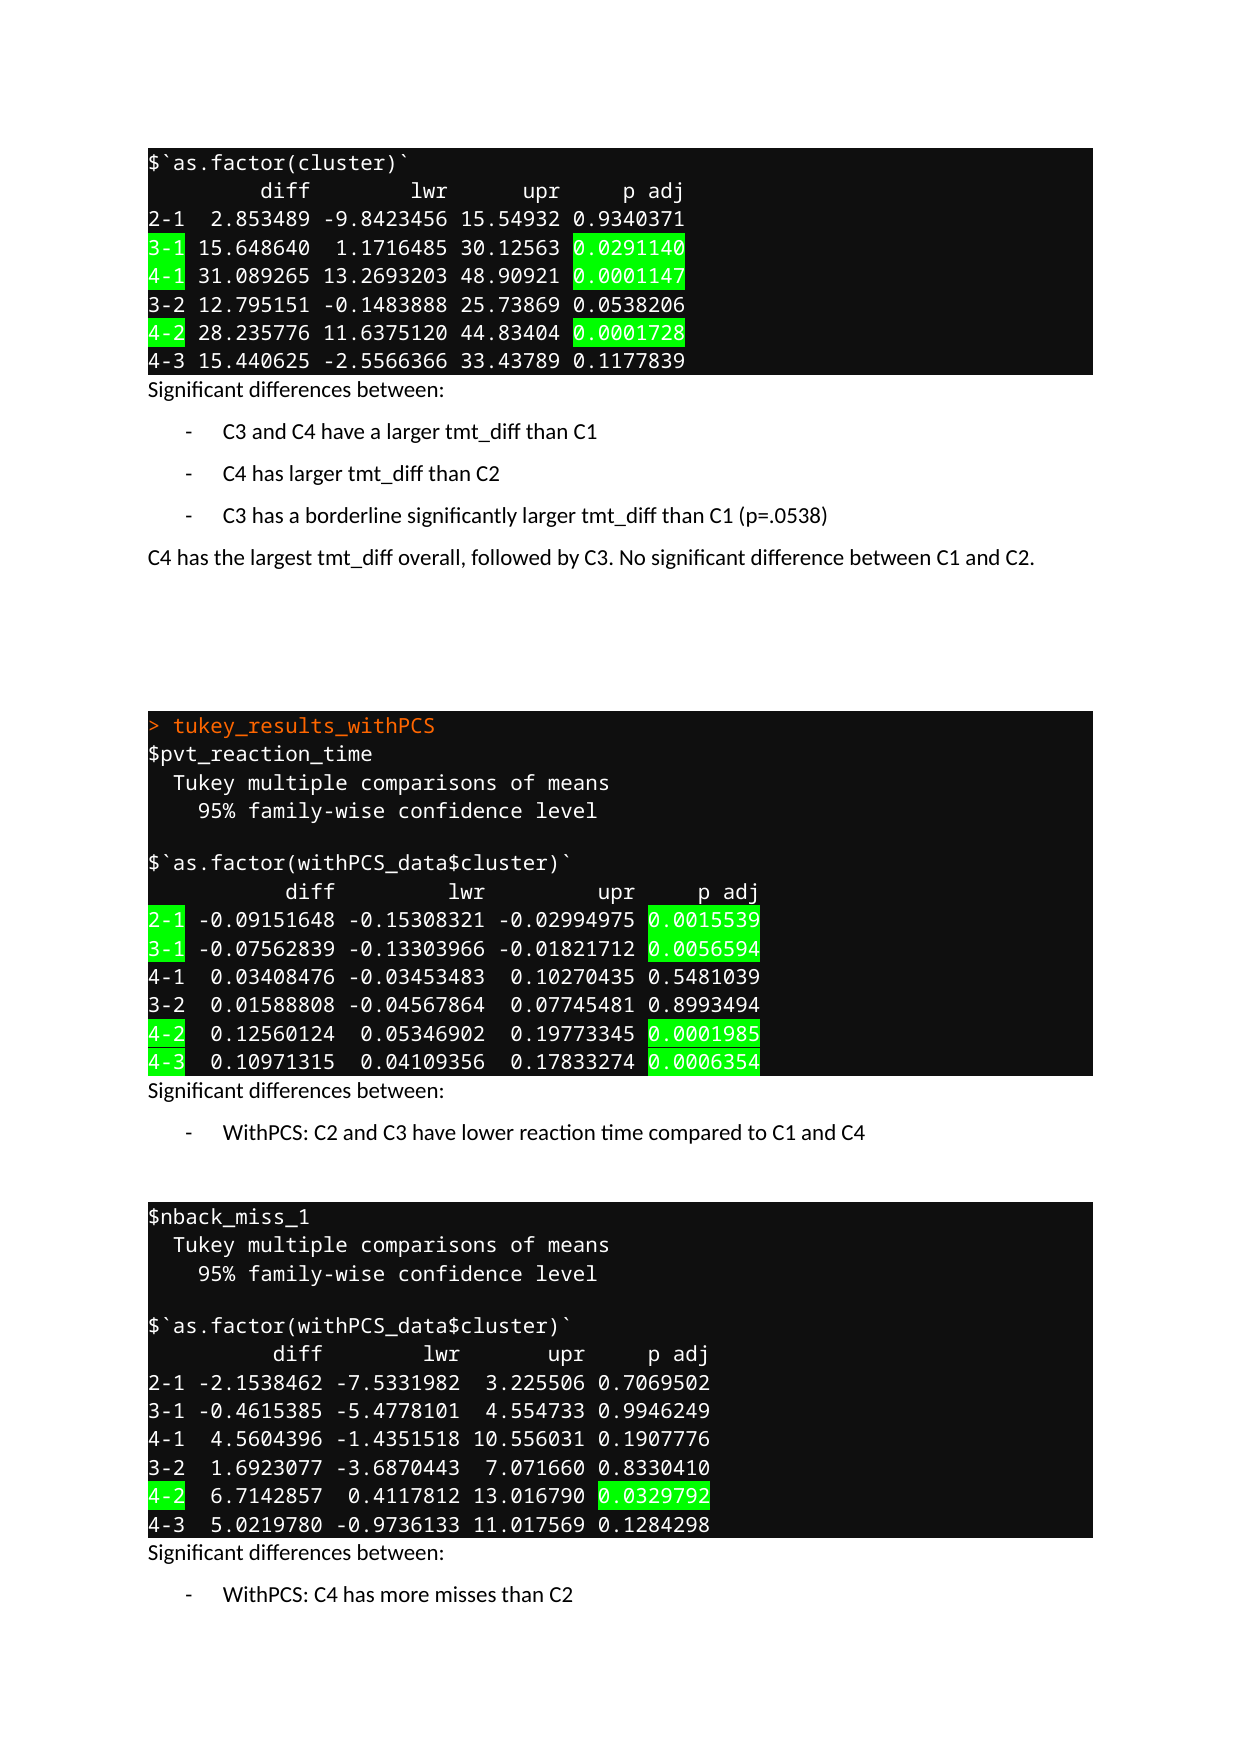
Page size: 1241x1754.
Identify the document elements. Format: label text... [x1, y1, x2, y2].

text 95% family-wise confidence level [148, 796, 1093, 825]
text Tukey multiple comparisons of means [148, 768, 1093, 796]
text 3-2 12.795151 -0.1483888 25.73869 0.0538206 [148, 290, 1093, 318]
list C3 and C4 have a larger tmt_diff than C1 [185, 417, 1093, 445]
text 95% family-wise confidence level [148, 1259, 1093, 1287]
text $`as.factor(cluster)` [148, 148, 1093, 176]
text 3-1 15.648640 1.1716485 30.12563 0.0291140 [148, 233, 1093, 261]
text 4-1 31.089265 13.2693203 48.90921 0.0001147 [148, 261, 1093, 290]
list WithPCS: C2 and C3 have lower reaction time compared to C1 and C4 [185, 1118, 1093, 1146]
text 4-3 5.0219780 -0.9736133 11.017569 0.1284298 [148, 1510, 1093, 1538]
text 2-1 2.853489 -9.8423456 15.54932 0.9340371 [148, 204, 1093, 233]
text $`as.factor(withPCS_data$cluster)` [148, 848, 1093, 877]
text $`as.factor(withPCS_data$cluster)` [148, 1311, 1093, 1339]
text diff lwr upr p adj [148, 176, 1093, 204]
text 4-1 4.5604396 -1.4351518 10.556031 0.1907776 [148, 1424, 1093, 1453]
text 3-2 0.01588808 -0.04567864 0.07745481 0.8993494 [148, 991, 1093, 1019]
list WithPCS: C4 has more misses than C2 [185, 1580, 1093, 1608]
text 3-1 -0.07562839 -0.13303966 -0.01821712 0.0056594 [148, 934, 1093, 962]
text 4-2 6.7142857 0.4117812 13.016790 0.0329792 [148, 1481, 1093, 1510]
text 2-1 -0.09151648 -0.15308321 -0.02994975 0.0015539 [148, 905, 1093, 934]
text Significant differences between: [148, 1538, 1093, 1566]
text $nback_miss_1 [148, 1202, 1093, 1230]
text 4-3 15.440625 -2.5566366 33.43789 0.1177839 [148, 347, 1093, 375]
text 4-3 0.10971315 0.04109356 0.17833274 0.0006354 [148, 1047, 1093, 1076]
text 2-1 -2.1538462 -7.5331982 3.225506 0.7069502 [148, 1368, 1093, 1396]
text Significant differences between: [148, 1076, 1093, 1104]
text C4 has the largest tmt_diff overall, followed by C3. No significant difference between C1 and C2. [148, 543, 1093, 571]
text Tukey multiple comparisons of means [148, 1230, 1093, 1259]
text diff lwr upr p adj [148, 877, 1093, 905]
text diff lwr upr p adj [148, 1339, 1093, 1368]
text 3-2 1.6923077 -3.6870443 7.071660 0.8330410 [148, 1453, 1093, 1481]
text 3-1 -0.4615385 -5.4778101 4.554733 0.9946249 [148, 1396, 1093, 1424]
text $pvt_reaction_time [148, 739, 1093, 768]
list C4 has larger tmt_diff than C2 [185, 459, 1093, 487]
text Significant differences between: [148, 375, 1093, 403]
list C3 has a borderline significantly larger tmt_diff than C1 (p=.0538) [185, 501, 1093, 529]
text 4-2 28.235776 11.6375120 44.83404 0.0001728 [148, 318, 1093, 347]
text > tukey_results_withPCS [148, 711, 1093, 739]
text 4-2 0.12560124 0.05346902 0.19773345 0.0001985 [148, 1019, 1093, 1047]
text 4-1 0.03408476 -0.03453483 0.10270435 0.5481039 [148, 962, 1093, 991]
